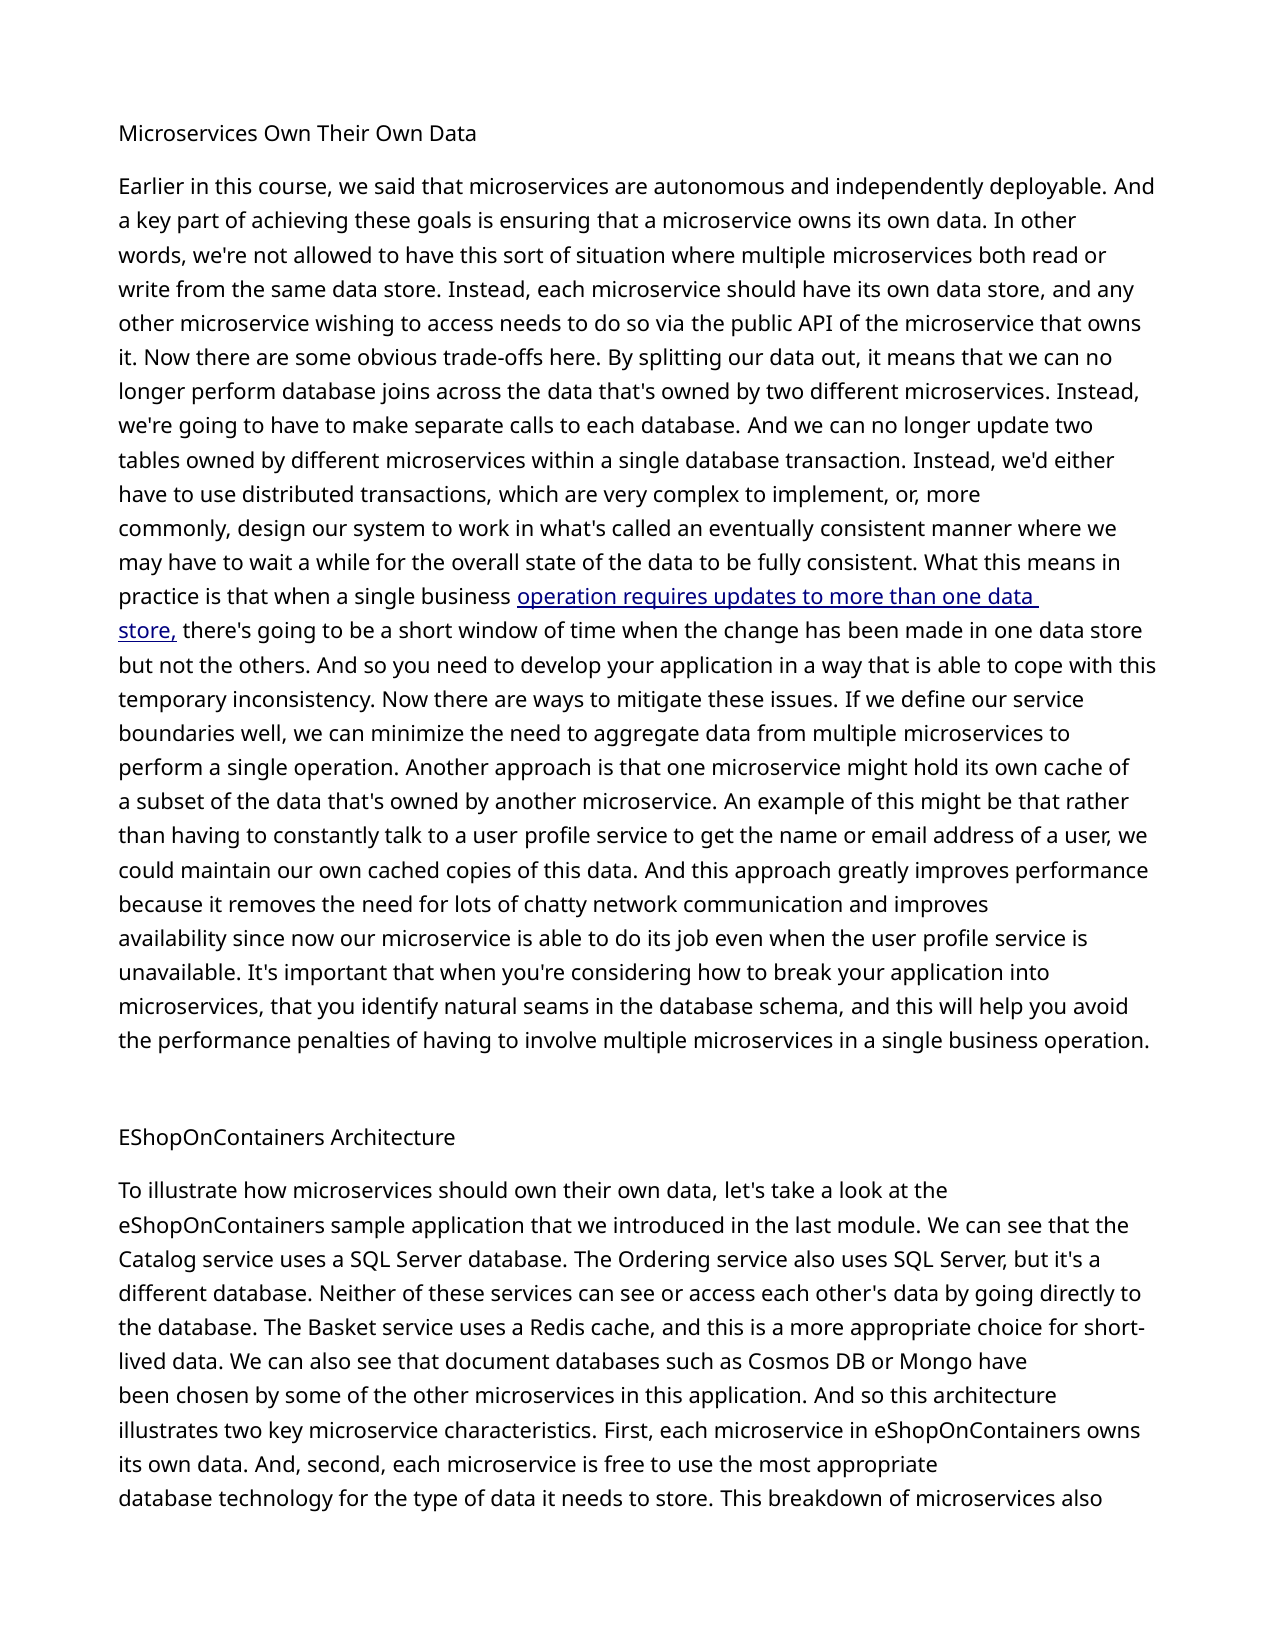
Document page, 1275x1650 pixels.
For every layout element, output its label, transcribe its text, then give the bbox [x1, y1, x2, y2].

subtitle EShopOnContainers Architecture [118, 1122, 1157, 1152]
subtitle Microservices Own Their Own Data [118, 118, 1157, 148]
text Earlier in this course, we said that microservices are autonomous and independently deployable. And a key part of achieving these goals is ensuring that a microservice owns its own data. In other words, we're not allowed to have this sort of situation where multiple microservices both read or write from the same data store. Instead, each microservice should have its own data store, and any other microservice wishing to access needs to do so via the public API of the microservice that owns it. Now there are some obvious trade-offs here. By splitting our data out, it means that we can no longer perform database joins across the data that's owned by two different microservices. Instead, we're going to have to make separate calls to each database. And we can no longer update two tables owned by different microservices within a single database transaction. Instead, we'd either have to use distributed transactions, which are very complex to implement, or, more commonly, design our system to work in what's called an eventually consistent manner where we may have to wait a while for the overall state of the data to be fully consistent. What this means in practice is that when a single business operation requires updates to more than one data store, there's going to be a short window of time when the change has been made in one data store but not the others. And so you need to develop your application in a way that is able to cope with this temporary inconsistency. Now there are ways to mitigate these issues. If we define our service boundaries well, we can minimize the need to aggregate data from multiple microservices to perform a single operation. Another approach is that one microservice might hold its own cache of a subset of the data that's owned by another microservice. An example of this might be that rather than having to constantly talk to a user profile service to get the name or email address of a user, we could maintain our own cached copies of this data. And this approach greatly improves performance because it removes the need for lots of chatty network communication and improves availability since now our microservice is able to do its job even when the user profile service is unavailable. It's important that when you're considering how to break your application into microservices, that you identify natural seams in the database schema, and this will help you avoid the performance penalties of having to involve multiple microservices in a single business operation. [118, 171, 1157, 1055]
text To illustrate how microservices should own their own data, let's take a look at the eShopOnContainers sample application that we introduced in the last module. We can see that the Catalog service uses a SQL Server database. The Ordering service also uses SQL Server, but it's a different database. Neither of these services can see or access each other's data by going directly to the database. The Basket service uses a Redis cache, and this is a more appropriate choice for short-lived data. We can also see that document databases such as Cosmos DB or Mongo have been chosen by some of the other microservices in this application. And so this architecture illustrates two key microservice characteristics. First, each microservice in eShopOnContainers owns its own data. And, second, each microservice is free to use the most appropriate database technology for the type of data it needs to store. This breakdown of microservices also [118, 1175, 1157, 1513]
